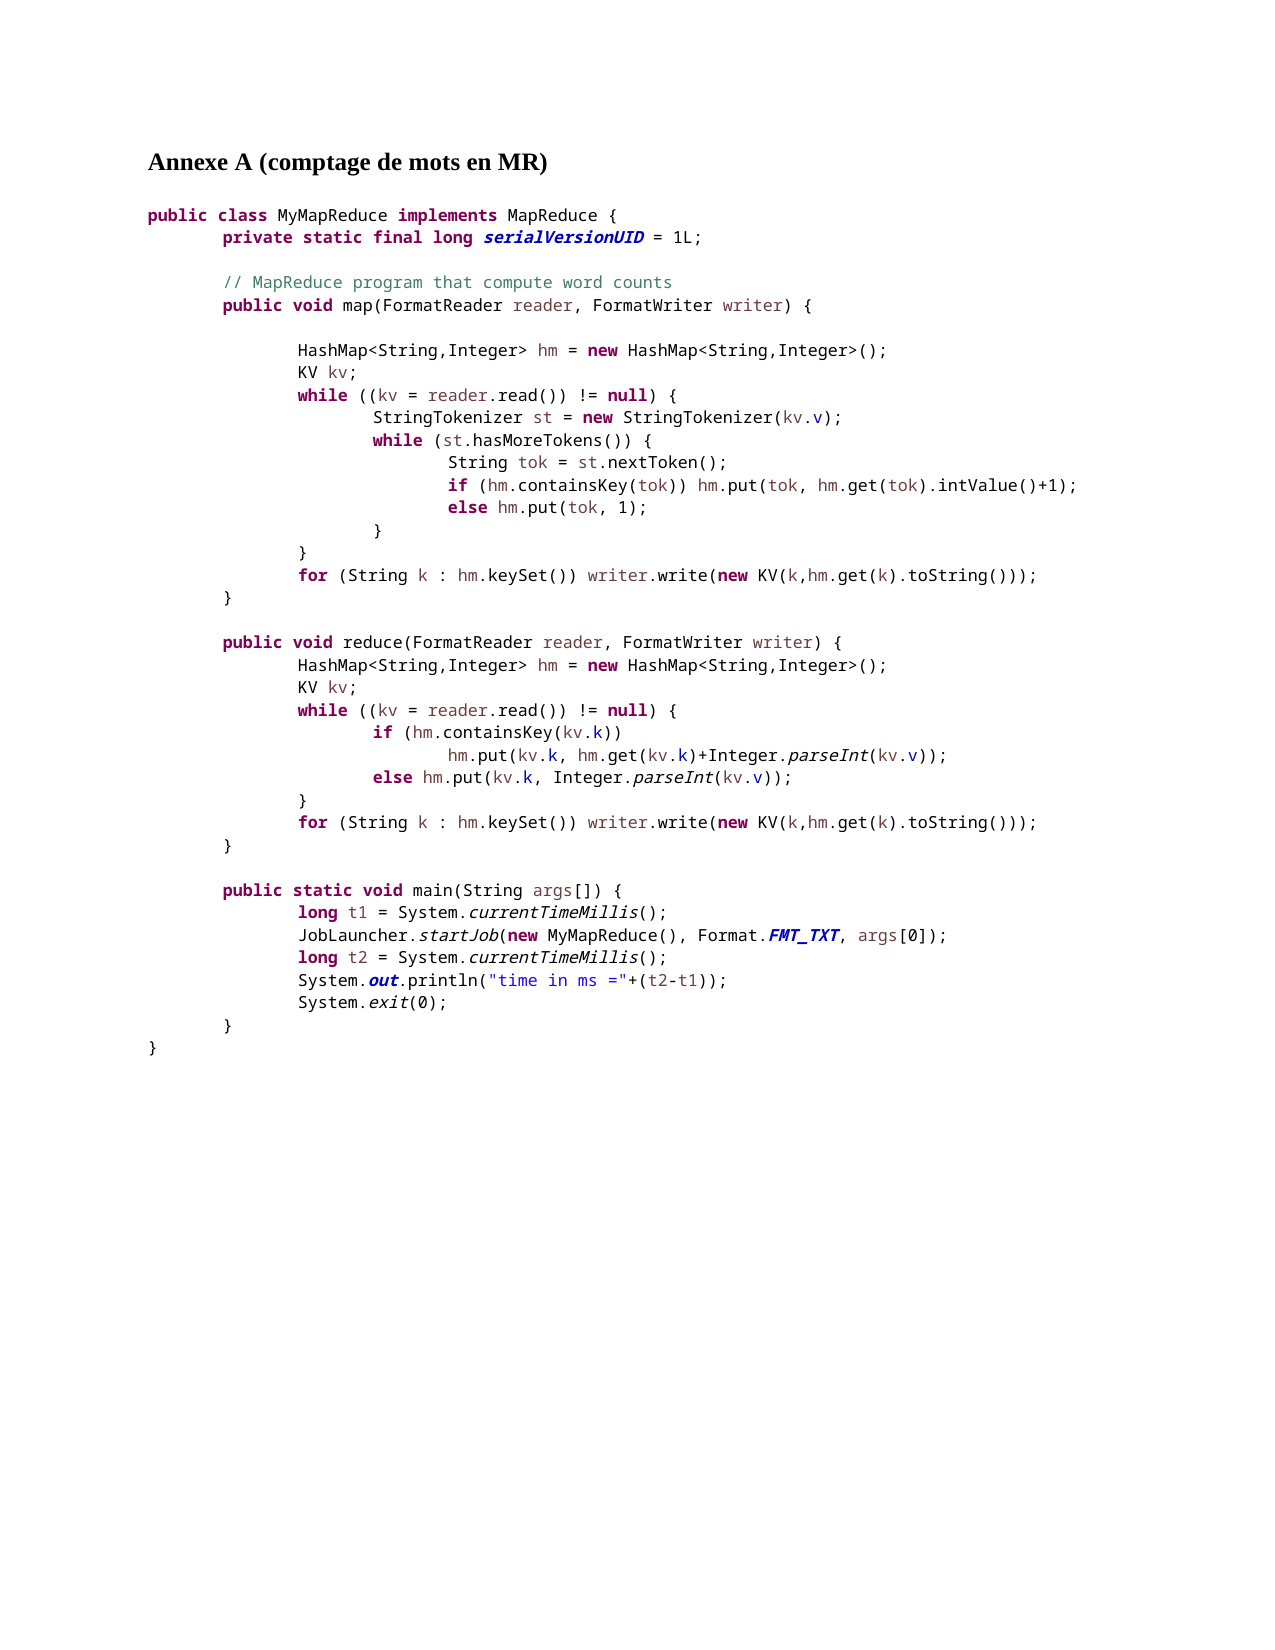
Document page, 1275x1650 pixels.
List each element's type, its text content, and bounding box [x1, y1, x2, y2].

text long t2 = System.currentTimeMillis(); [148, 946, 1127, 969]
text if (hm.containsKey(tok)) hm.put(tok, hm.get(tok).intValue()+1); [148, 474, 1127, 496]
text System.exit(0); [148, 991, 1127, 1014]
text HashMap<String,Integer> hm = new HashMap<String,Integer>(); [148, 654, 1127, 676]
text if (hm.containsKey(kv.k)) [148, 721, 1127, 744]
text HashMap<String,Integer> hm = new HashMap<String,Integer>(); [148, 339, 1127, 361]
text public static void main(String args[]) { [148, 879, 1127, 901]
text else hm.put(kv.k, Integer.parseInt(kv.v)); [148, 766, 1127, 789]
text StringTokenizer st = new StringTokenizer(kv.v); [148, 406, 1127, 429]
text } [148, 789, 1127, 811]
text long t1 = System.currentTimeMillis(); [148, 901, 1127, 924]
text else hm.put(tok, 1); [148, 496, 1127, 519]
text } [148, 586, 1127, 609]
text while (st.hasMoreTokens()) { [148, 429, 1127, 451]
text JobLauncher.startJob(new MyMapReduce(), Format.FMT_TXT, args[0]); [148, 924, 1127, 946]
text public void map(FormatReader reader, FormatWriter writer) { [148, 294, 1127, 316]
text while ((kv = reader.read()) != null) { [148, 384, 1127, 406]
text while ((kv = reader.read()) != null) { [148, 699, 1127, 721]
text public void reduce(FormatReader reader, FormatWriter writer) { [148, 631, 1127, 654]
text System.out.println("time in ms ="+(t2-t1)); [148, 969, 1127, 991]
text // MapReduce program that compute word counts [148, 271, 1127, 294]
text for (String k : hm.keySet()) writer.write(new KV(k,hm.get(k).toString())); [148, 564, 1127, 586]
text Annexe A (comptage de mots en MR) [148, 148, 1127, 176]
text } [148, 519, 1127, 541]
text public class MyMapReduce implements MapReduce { [148, 204, 1127, 226]
text KV kv; [148, 676, 1127, 699]
text hm.put(kv.k, hm.get(kv.k)+Integer.parseInt(kv.v)); [148, 744, 1127, 766]
text String tok = st.nextToken(); [148, 451, 1127, 474]
text } [148, 541, 1127, 564]
text private static final long serialVersionUID = 1L; [148, 226, 1127, 249]
text for (String k : hm.keySet()) writer.write(new KV(k,hm.get(k).toString())); [148, 811, 1127, 834]
text KV kv; [148, 361, 1127, 384]
text } [148, 1036, 1127, 1059]
text } [148, 1014, 1127, 1036]
text } [148, 834, 1127, 856]
